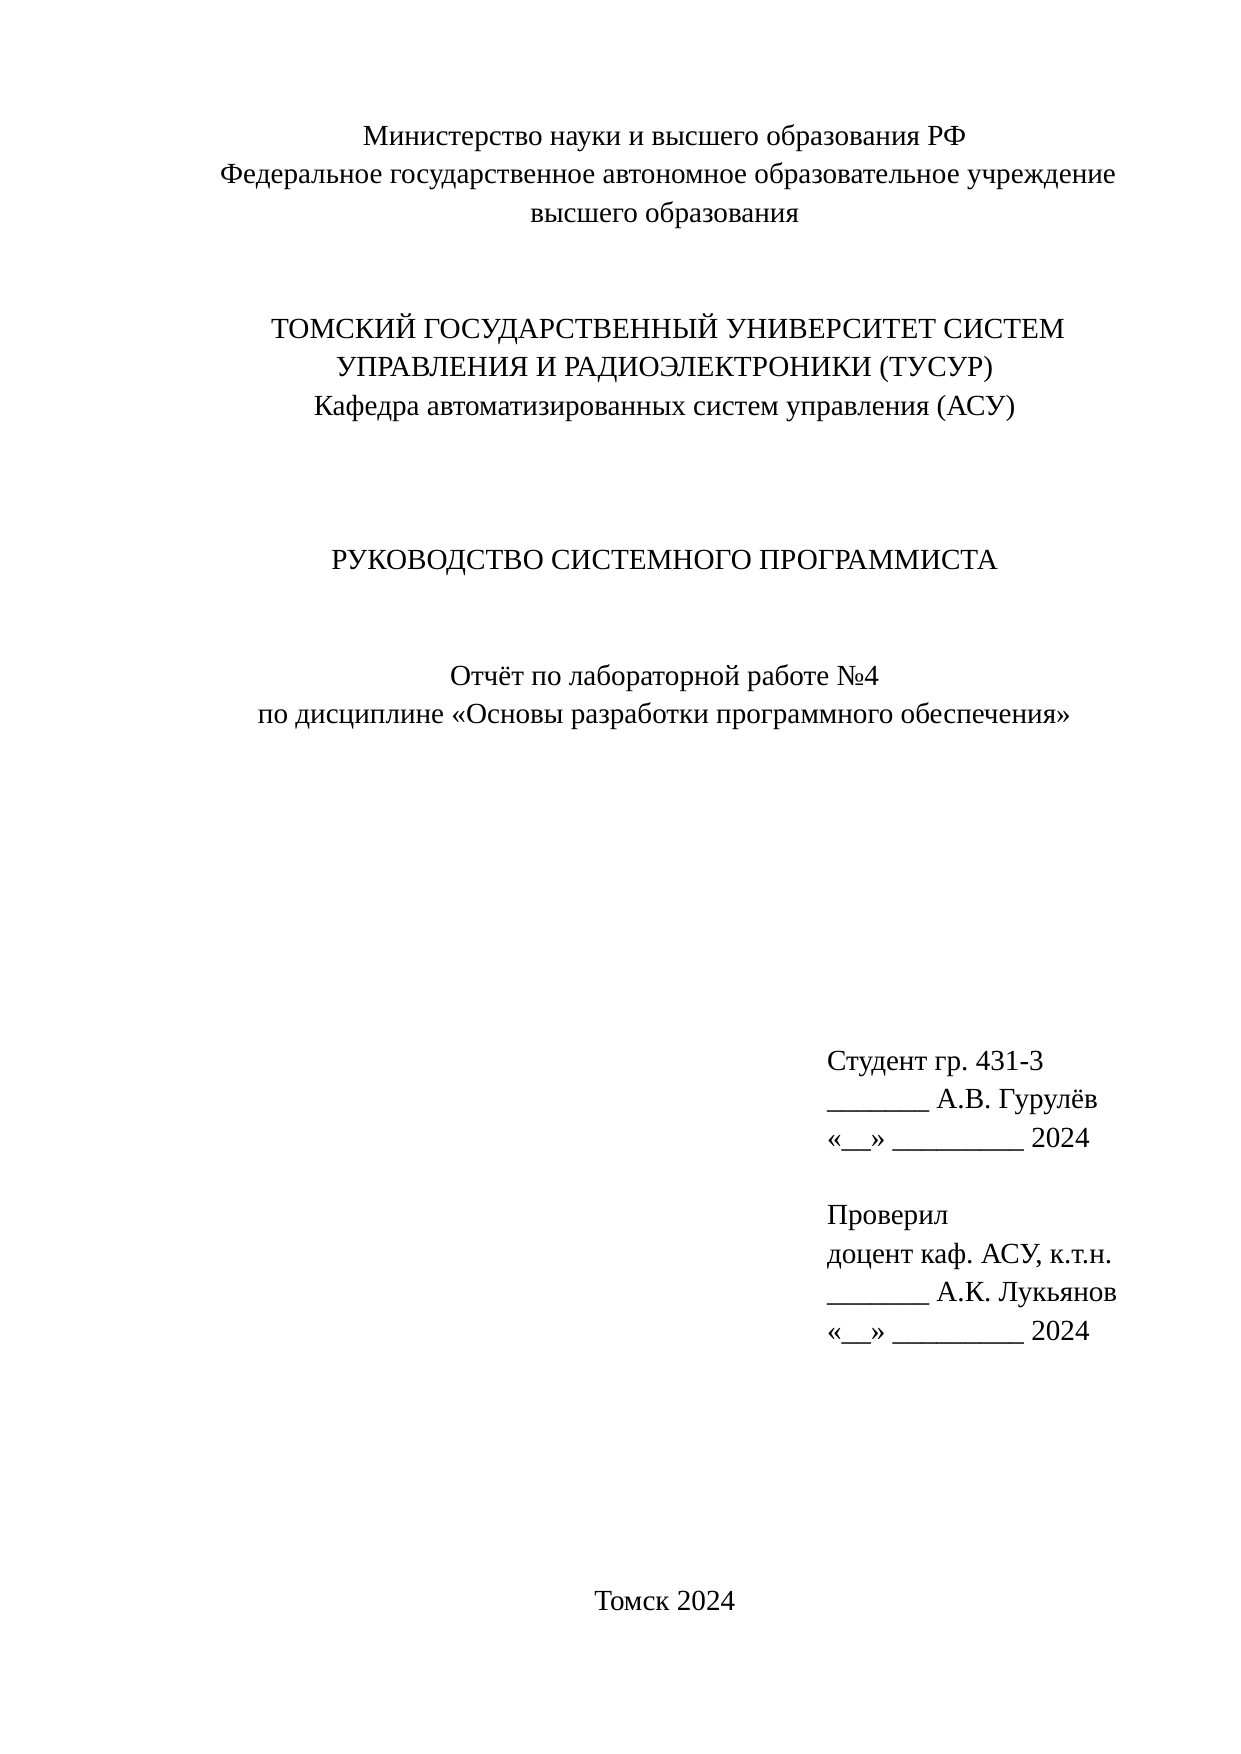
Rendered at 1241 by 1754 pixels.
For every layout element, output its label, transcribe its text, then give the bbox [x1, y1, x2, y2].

text Проверил [827, 1197, 1152, 1231]
text Томск 2024 [177, 1583, 1152, 1616]
text доцент каф. АСУ, к.т.н. [827, 1236, 1152, 1269]
text Министерство науки и высшего образования РФ [177, 118, 1152, 152]
text Отчёт по лабораторной работе №4 по дисциплине «Основы разработки программного обеспечения» [177, 658, 1152, 730]
text Студент гр. 431-3 [827, 1043, 1152, 1077]
text Кафедра автоматизированных систем управления (АСУ) [177, 388, 1152, 421]
text Федеральное государственное автономное образовательное учреждение высшего образования [177, 157, 1152, 229]
text руководство системного программиста [177, 542, 1152, 576]
text «__» _________ 2024 [827, 1120, 1152, 1154]
text «__» _________ 2024 [827, 1313, 1152, 1346]
text _______ А.В. Гурулёв [827, 1082, 1152, 1115]
text _______ А.К. Лукьянов [827, 1274, 1152, 1308]
text ТОМСКИЙ ГОСУДАРСТВЕННЫЙ УНИВЕРСИТЕТ СИСТЕМ УПРАВЛЕНИЯ И РАДИОЭЛЕКТРОНИКИ (ТУСУР) [177, 311, 1152, 383]
